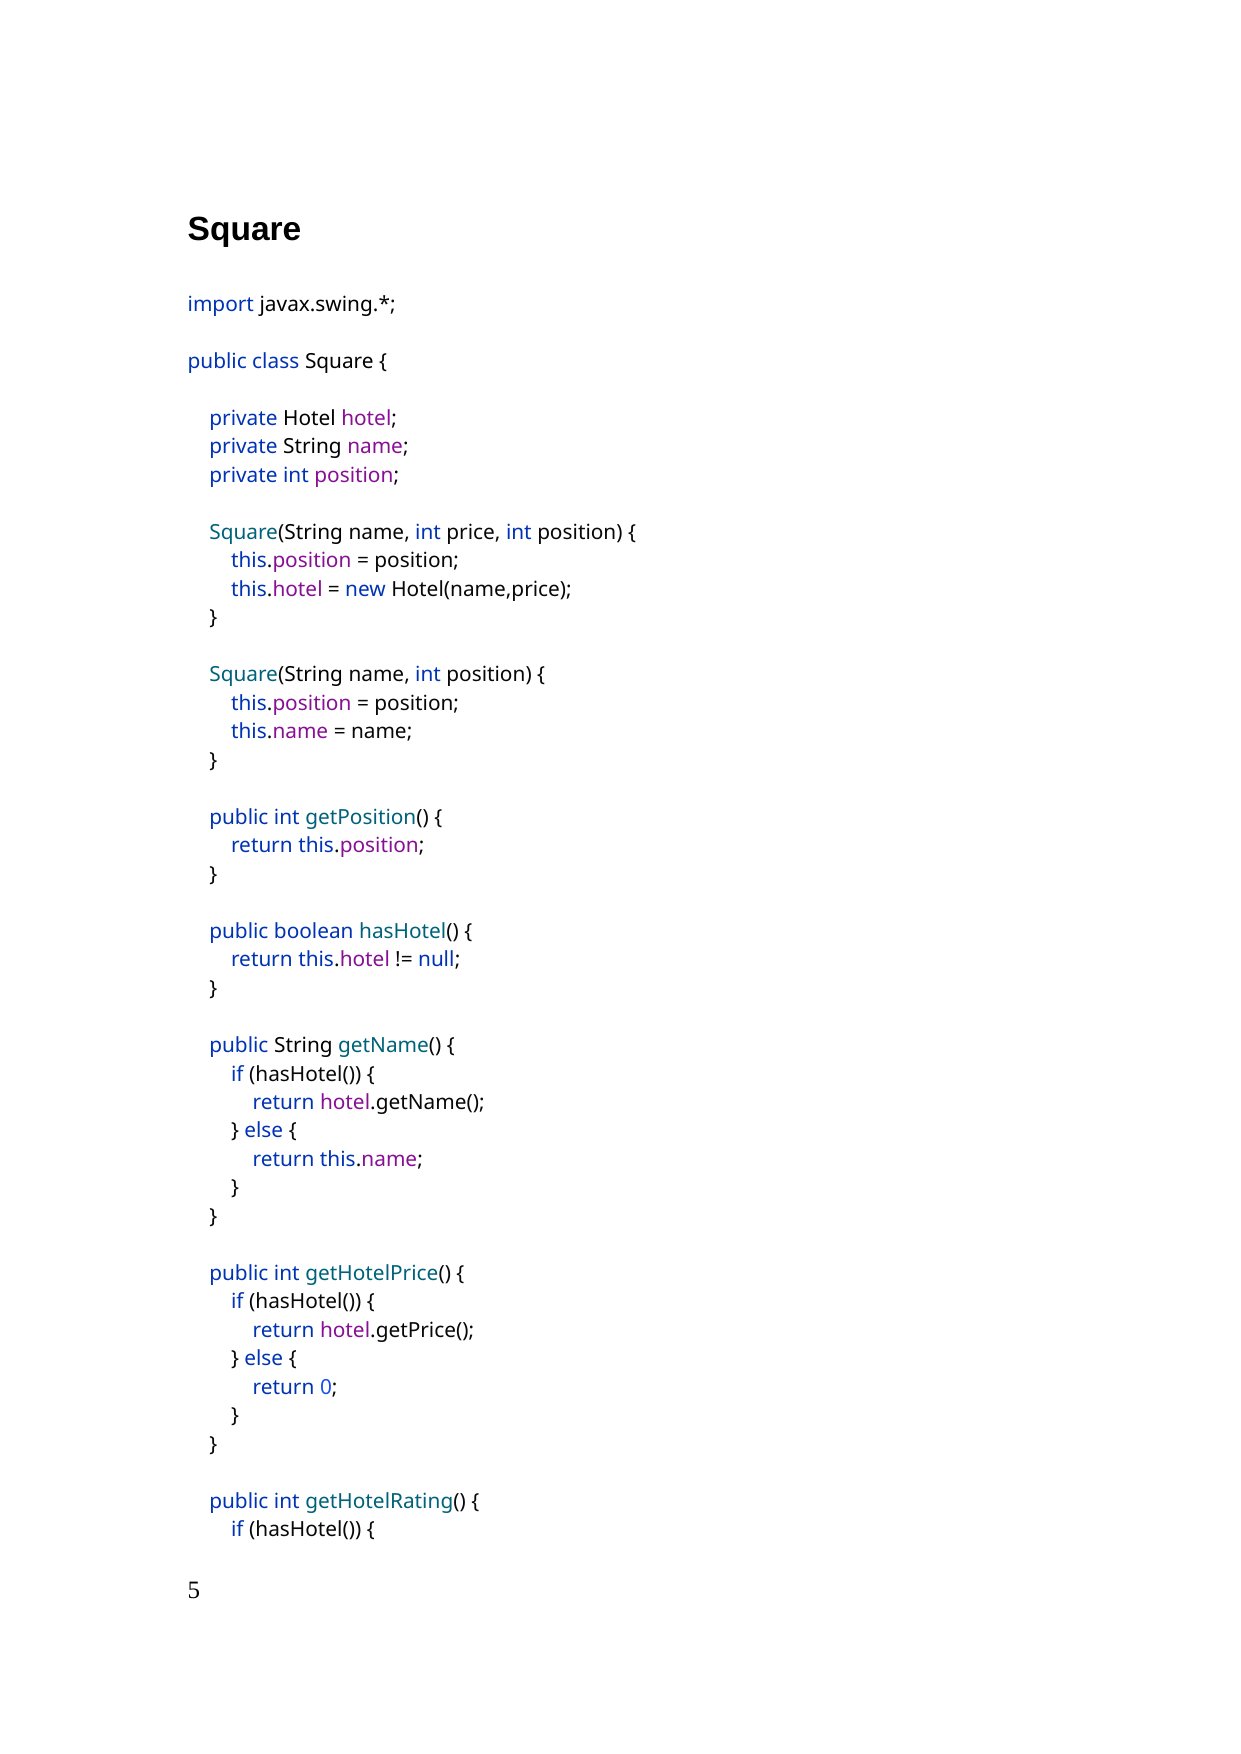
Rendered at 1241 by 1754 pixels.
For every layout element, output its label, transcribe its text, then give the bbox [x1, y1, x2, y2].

subtitle Square [187, 209, 1053, 247]
text import javax.swing.*; public class Square { private Hotel hotel; private String name; private int position; Square(String name, int price, int position) { this.position = position; this.hotel = new Hotel(name,price); } Square(String name, int position) { this.position = position; this.name = name; } public int getPosition() { return this.position; } public boolean hasHotel() { return this.hotel != null; } public String getName() { if (hasHotel()) { return hotel.getName(); } else { return this.name; } } public int getHotelPrice() { if (hasHotel()) { return hotel.getPrice(); } else { return 0; } } public int getHotelRating() { if (hasHotel()) { [187, 289, 1053, 1543]
